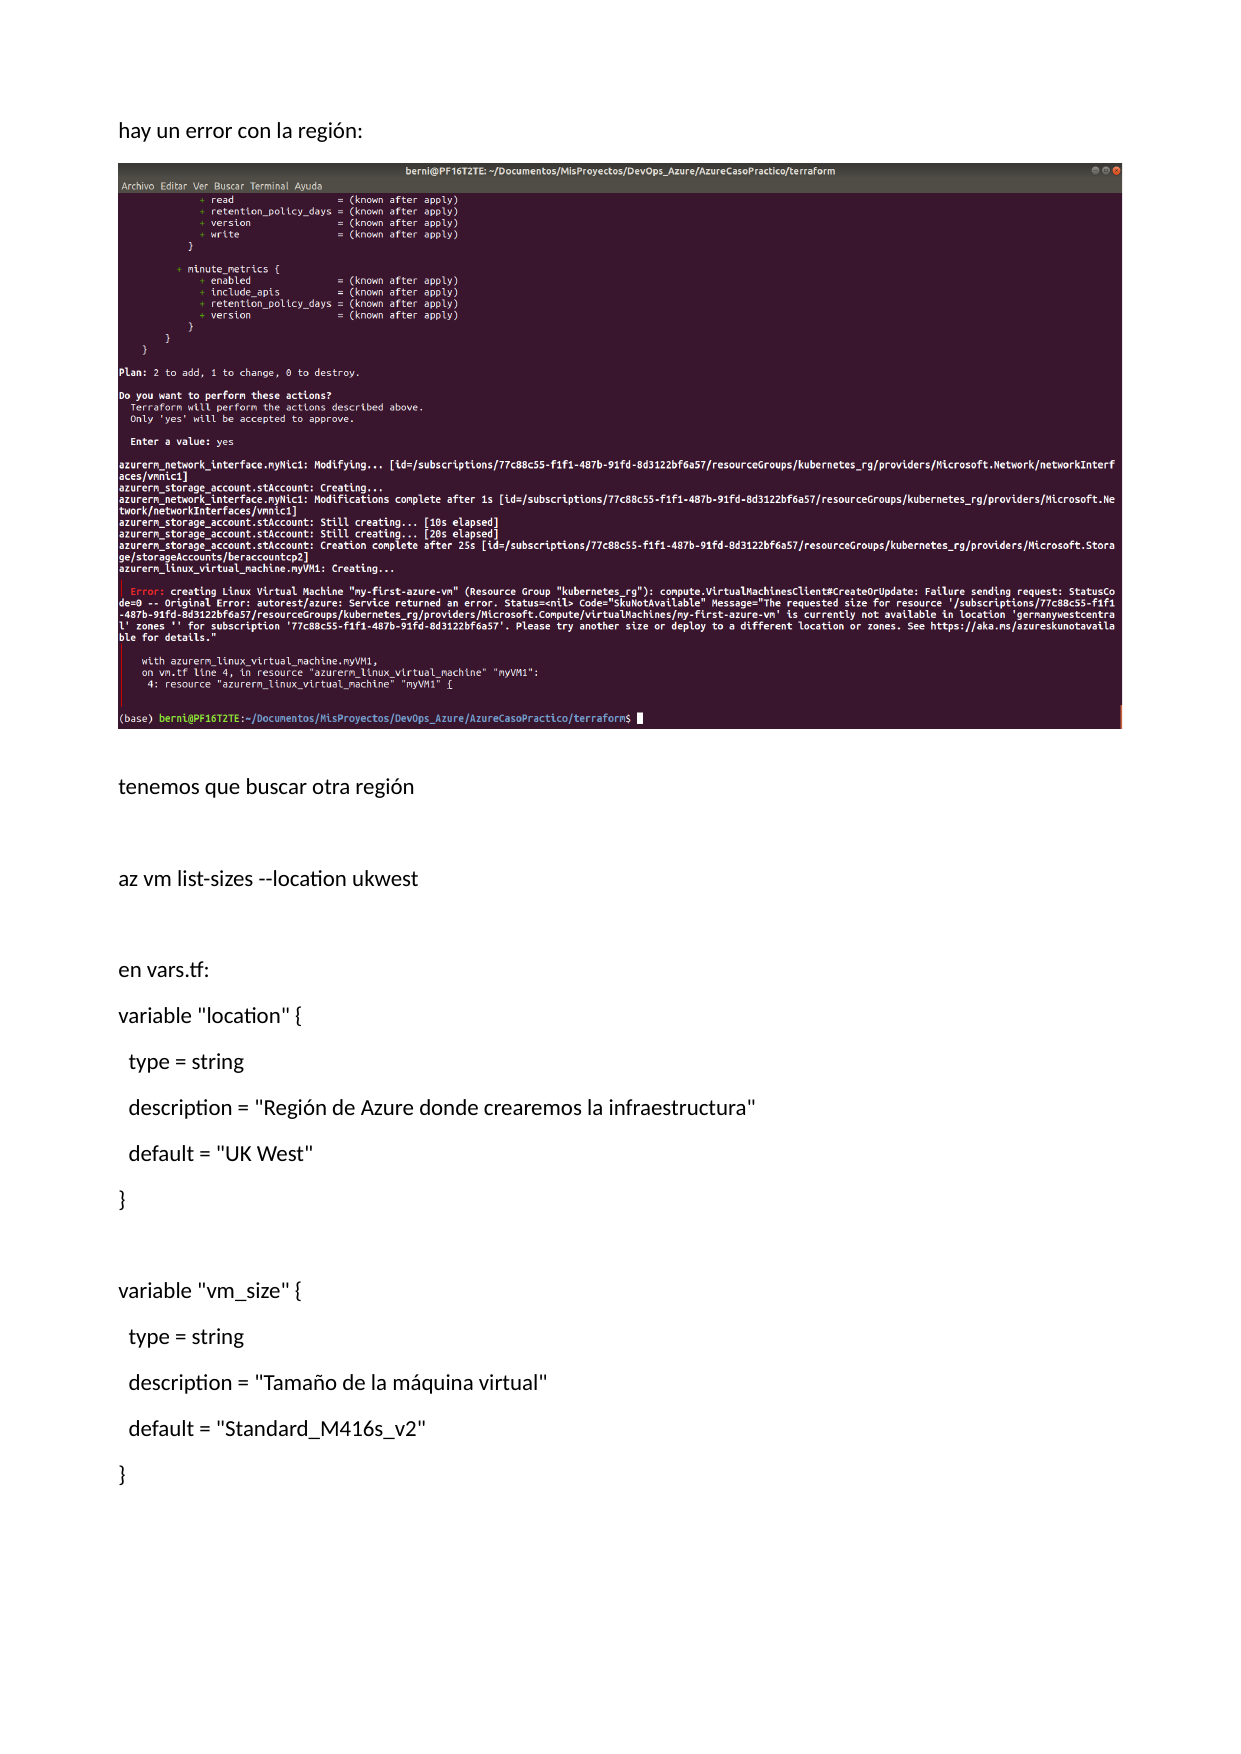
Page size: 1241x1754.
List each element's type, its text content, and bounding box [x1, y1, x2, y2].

text type = string [118, 1324, 1122, 1349]
picture [118, 163, 1123, 729]
text az vm list-sizes --location ukwest [118, 866, 1122, 891]
text variable "location" { [118, 1004, 1122, 1029]
text en vars.tf: [118, 958, 1122, 983]
text description = "Tamaño de la máquina virtual" [118, 1370, 1122, 1395]
text default = "UK West" [118, 1141, 1122, 1166]
text variable "vm_size" { [118, 1279, 1122, 1304]
text } [118, 1187, 1122, 1212]
text description = "Región de Azure donde crearemos la infraestructura" [118, 1095, 1122, 1120]
text type = string [118, 1049, 1122, 1074]
text default = "Standard_M416s_v2" [118, 1416, 1122, 1441]
text } [118, 1462, 1122, 1487]
text tenemos que buscar otra región [118, 774, 1122, 799]
text hay un error con la región: [118, 118, 1122, 143]
